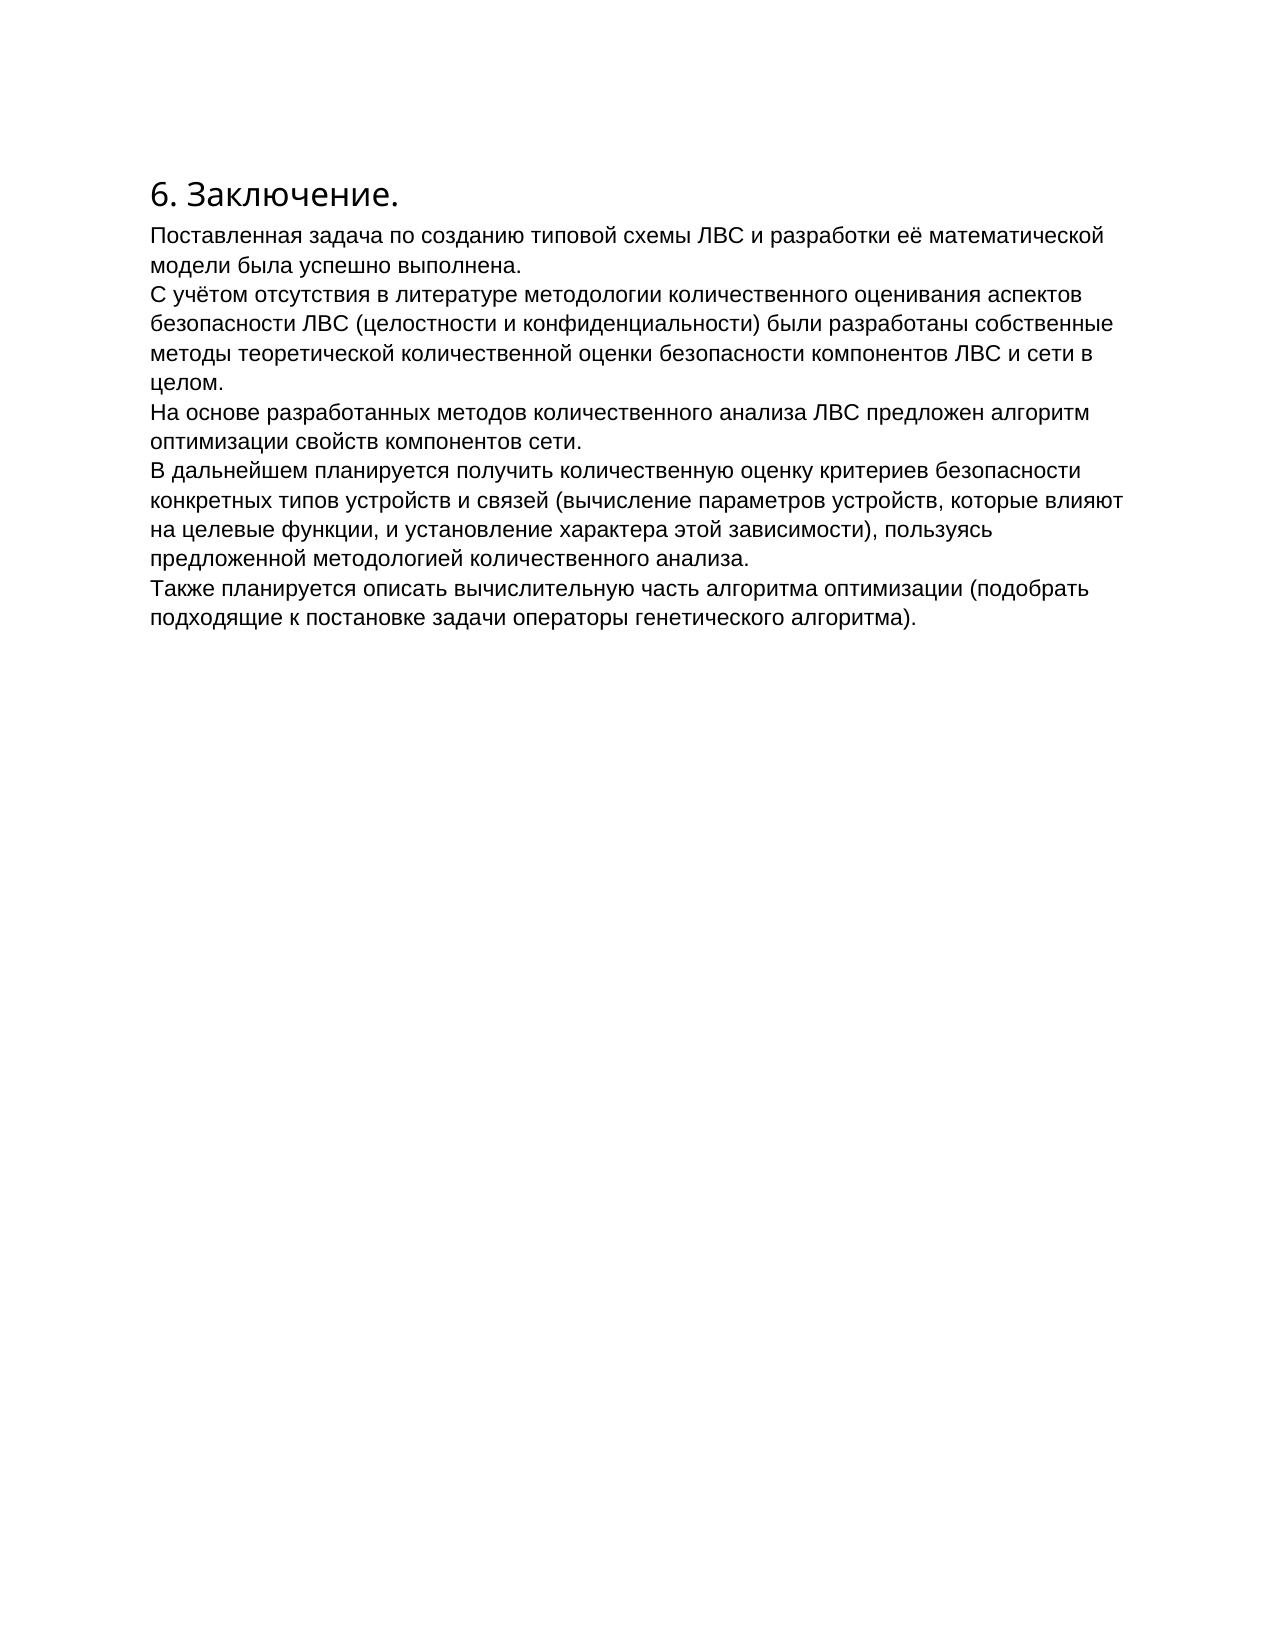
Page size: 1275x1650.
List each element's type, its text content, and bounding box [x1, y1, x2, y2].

text Поставленная задача по созданию типовой схемы ЛВС и разработки её математической модели была успешно выполнена. [150, 223, 1125, 278]
subtitle 6. Заключение. [150, 171, 1125, 216]
text В дальнейшем планируется получить количественную оценку критериев безопасности конкретных типов устройств и связей (вычисление параметров устройств, которые влияют на целевые функции, и установление характера этой зависимости), пользуясь предложенной методологией количественного анализа. [150, 458, 1125, 572]
text Также планируется описать вычислительную часть алгоритма оптимизации (подобрать подходящие к постановке задачи операторы генетического алгоритма). [150, 576, 1125, 631]
text На основе разработанных методов количественного анализа ЛВС предложен алгоритм оптимизации свойств компонентов сети. [150, 399, 1125, 454]
text С учётом отсутствия в литературе методологии количественного оценивания аспектов безопасности ЛВС (целостности и конфиденциальности) были разработаны собственные методы теоретической количественной оценки безопасности компонентов ЛВС и сети в целом. [150, 282, 1125, 396]
